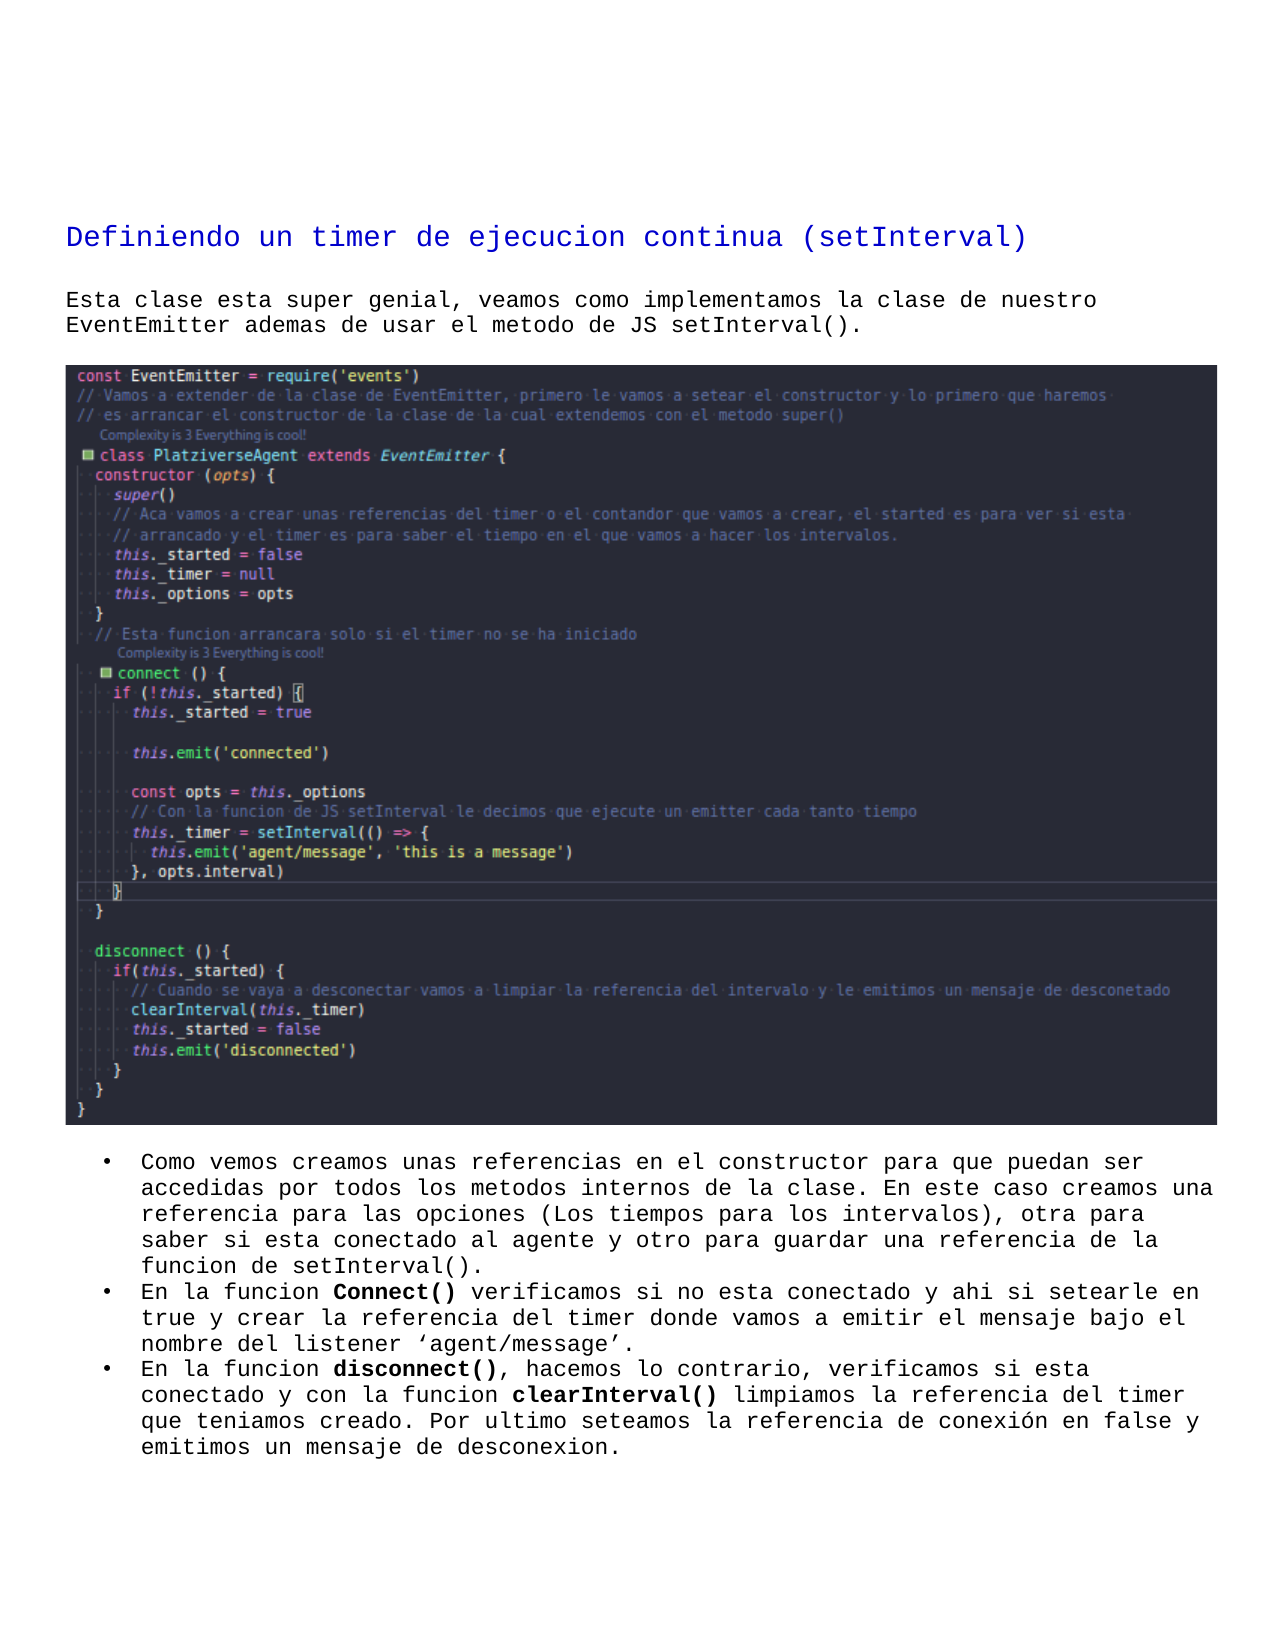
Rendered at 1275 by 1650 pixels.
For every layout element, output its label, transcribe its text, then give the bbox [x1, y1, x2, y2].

picture [65, 365, 1218, 1125]
list En la funcion disconnect(), hacemos lo contrario, verificamos si esta conectado y con la funcion clearInterval() limpiamos la referencia del timer que teniamos creado. Por ultimo seteamos la referencia de conexión en false y emitimos un mensaje de desconexion. [103, 1358, 1217, 1462]
list En la funcion Connect() verificamos si no esta conectado y ahi si setearle en true y crear la referencia del timer donde vamos a emitir el mensaje bajo el nombre del listener ‘agent/message’. [103, 1280, 1217, 1358]
text Esta clase esta super genial, veamos como implementamos la clase de nuestro EventEmitter ademas de usar el metodo de JS setInterval(). [66, 288, 1217, 340]
text Definiendo un timer de ejecucion continua (setInterval) [66, 222, 1217, 255]
list Como vemos creamos unas referencias en el constructor para que puedan ser accedidas por todos los metodos internos de la clase. En este caso creamos una referencia para las opciones (Los tiempos para los intervalos), otra para saber si esta conectado al agente y otro para guardar una referencia de la funcion de setInterval(). [103, 1150, 1217, 1280]
